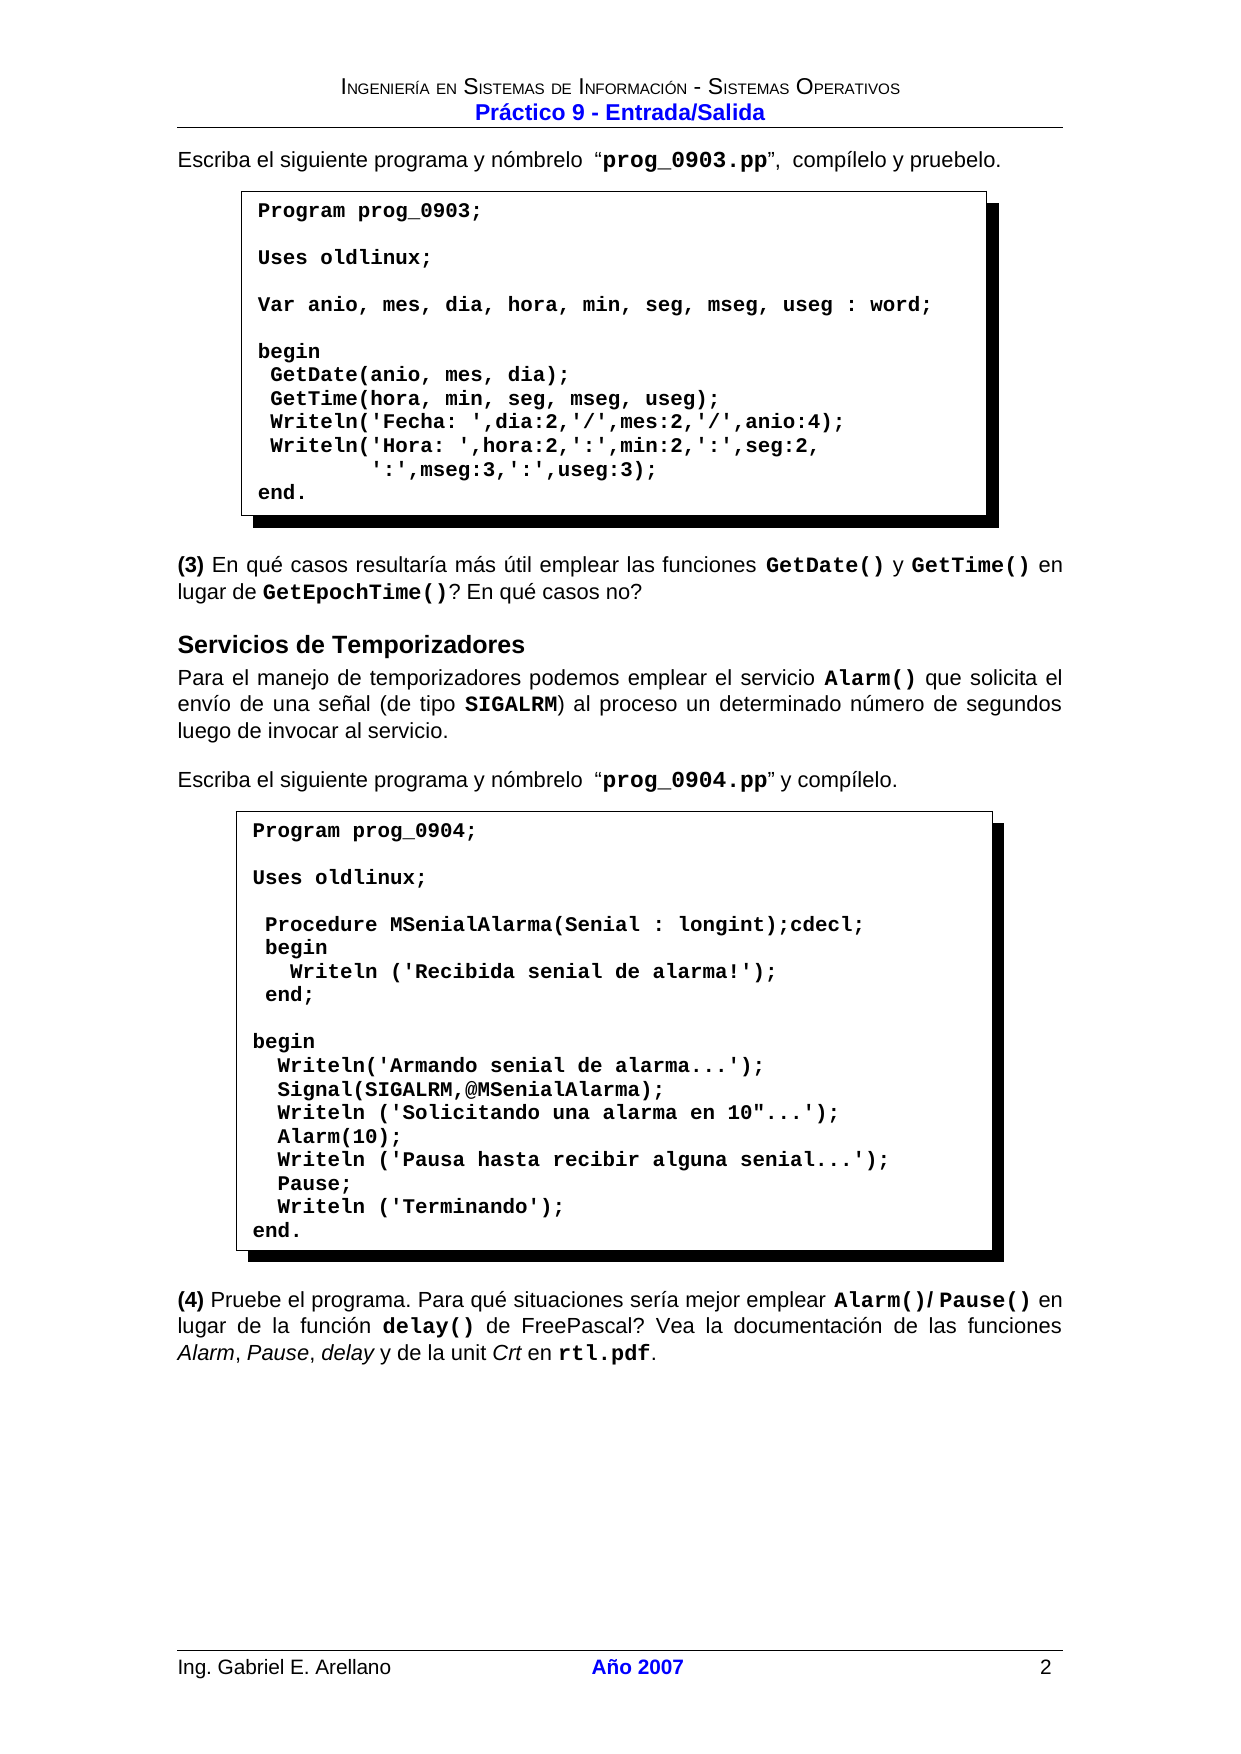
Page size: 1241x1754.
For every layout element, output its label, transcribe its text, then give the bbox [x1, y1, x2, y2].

text ':',mseg:3,':',useg:3); [258, 459, 970, 482]
text Writeln('Armando senial de alarma...'); [252, 1055, 975, 1079]
text Writeln ('Pausa hasta recibir alguna senial...'); [252, 1149, 975, 1173]
text Uses oldlinux; [252, 867, 975, 890]
subtitle Servicios de Temporizadores [177, 631, 1063, 659]
text Escriba el siguiente programa y nómbrelo “prog_0903.pp”, compílelo y pruebelo. [177, 148, 1063, 175]
text begin [252, 937, 975, 961]
text Program prog_0903; [258, 200, 970, 223]
text (4) Pruebe el programa. Para qué situaciones sería mejor emplear Alarm()/ Pause() en lugar de la función delay() de FreePascal? Vea la documentación de las funciones Alarm, Pause, delay y de la unit Crt en rtl.pdf. [177, 1287, 1063, 1367]
text Writeln('Fecha: ',dia:2,'/',mes:2,'/',anio:4); [258, 412, 970, 435]
text Uses oldlinux; [258, 247, 970, 270]
text GetTime(hora, min, seg, mseg, useg); [258, 388, 970, 412]
text end. [252, 1220, 975, 1241]
text begin [252, 1032, 975, 1055]
text (3) En qué casos resultaría más útil emplear las funciones GetDate() y GetTime() en lugar de GetEpochTime()? En qué casos no? [177, 553, 1063, 606]
text Writeln('Hora: ',hora:2,':',min:2,':',seg:2, [258, 435, 970, 459]
text end. [258, 482, 970, 506]
text begin [258, 341, 970, 364]
text Var anio, mes, dia, hora, min, seg, mseg, useg : word; [258, 294, 970, 317]
text Signal(SIGALRM,@MSenialAlarma); [252, 1079, 975, 1102]
text Writeln ('Solicitando una alarma en 10"...'); [252, 1102, 975, 1126]
text Para el manejo de temporizadores podemos emplear el servicio Alarm() que solicita el envío de una señal (de tipo SIGALRM) al proceso un determinado número de segundos luego de invocar al servicio. [177, 665, 1063, 743]
text Pause; [252, 1173, 975, 1196]
text end; [252, 984, 975, 1008]
text Procedure MSenialAlarma(Senial : longint);cdecl; [252, 914, 975, 937]
text Alarm(10); [252, 1126, 975, 1149]
text GetDate(anio, mes, dia); [258, 364, 970, 388]
text Writeln ('Recibida senial de alarma!'); [252, 961, 975, 984]
text Writeln ('Terminando'); [252, 1196, 975, 1220]
text Escriba el siguiente programa y nómbrelo “prog_0904.pp” y compílelo. [177, 768, 1063, 795]
text Program prog_0904; [252, 820, 975, 843]
